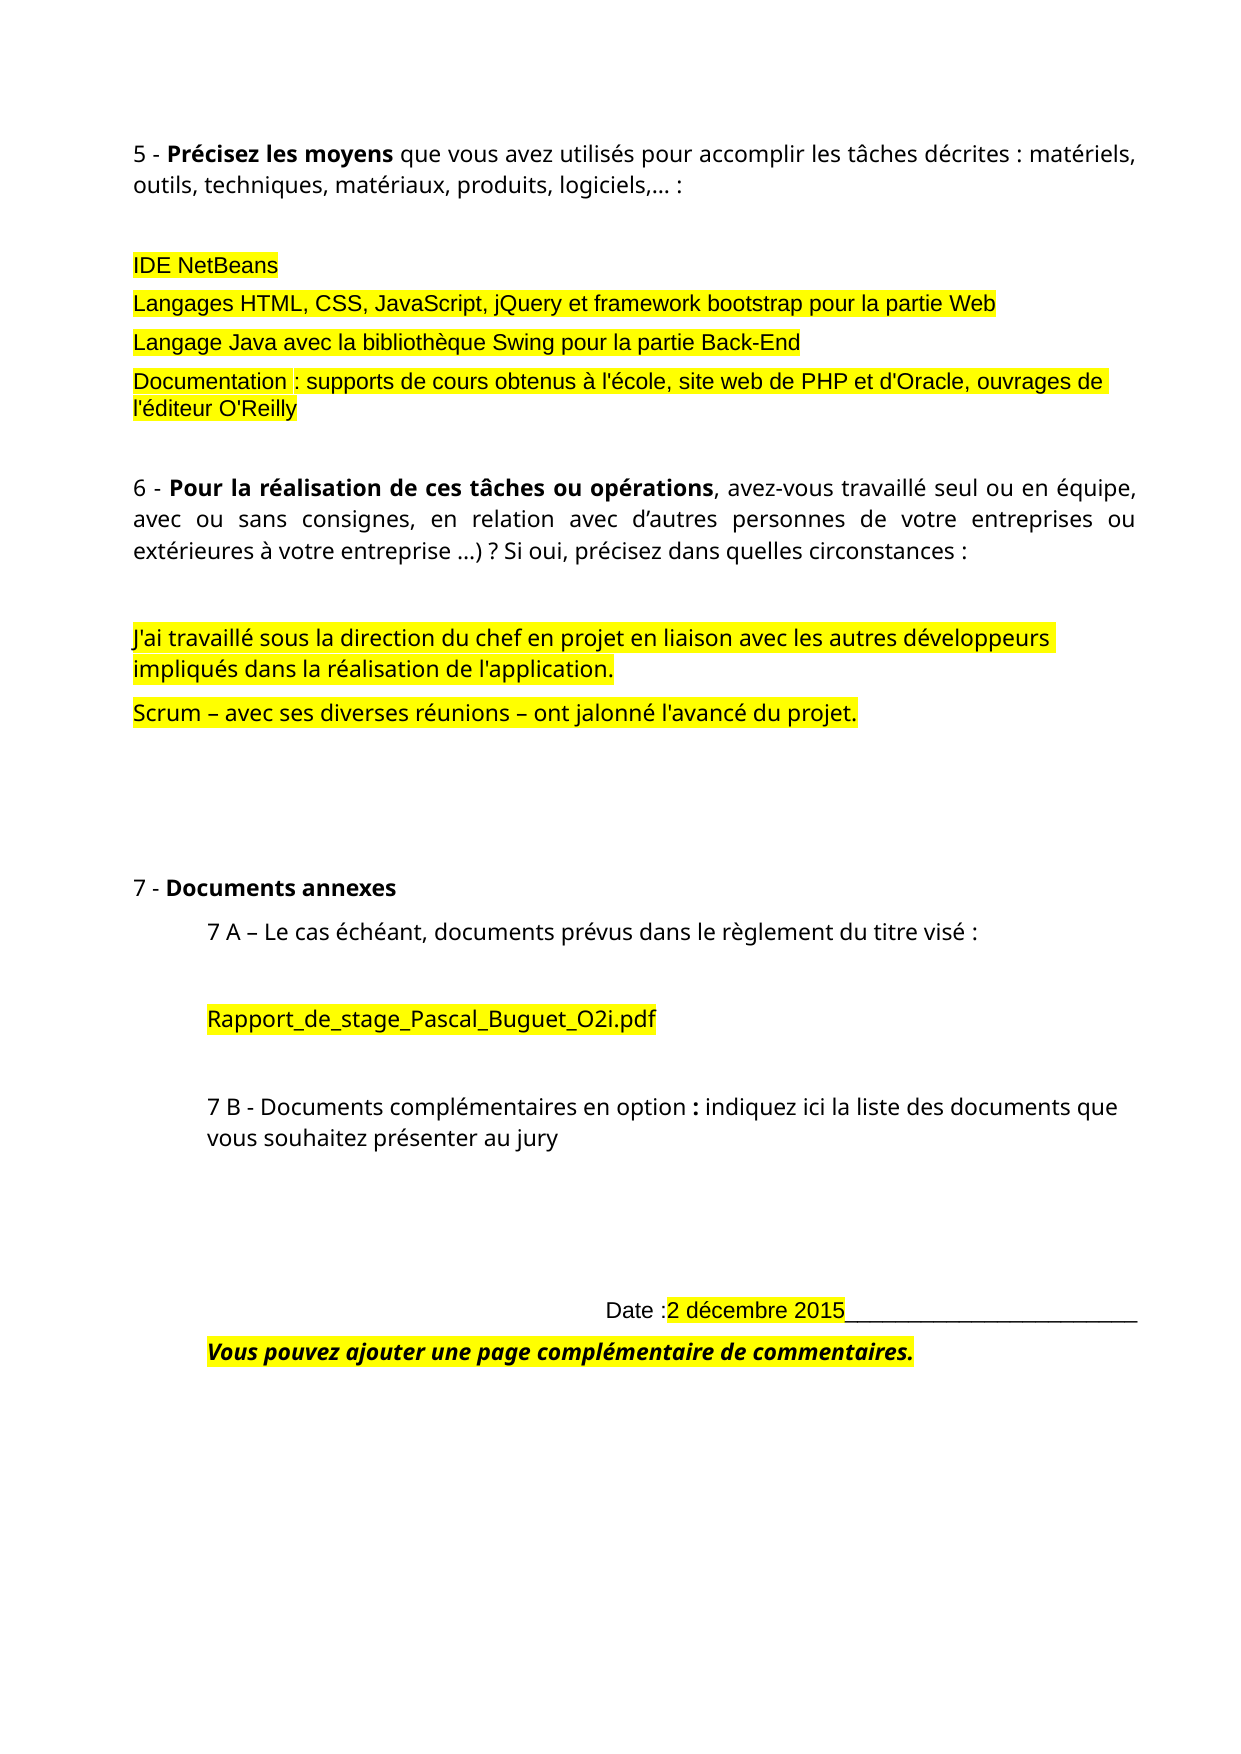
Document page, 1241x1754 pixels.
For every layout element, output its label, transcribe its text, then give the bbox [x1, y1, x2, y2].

text Rapport_de_stage_Pascal_Buguet_O2i.pdf [133, 1003, 1137, 1035]
text Date :2 décembre 2015 [133, 1297, 1137, 1323]
text 7 A – Le cas échéant, documents prévus dans le règlement du titre visé : [207, 916, 1137, 947]
text 7 - Documents annexes [133, 872, 1137, 903]
text 7 B - Documents complémentaires en option : indiquez ici la liste des documents que vous souhaitez présenter au jury [207, 1091, 1137, 1153]
text Scrum – avec ses diverses réunions – ont jalonné l'avancé du projet. [133, 697, 1137, 728]
text J'ai travaillé sous la direction du chef en projet en liaison avec les autres développeurs impliqués dans la réalisation de l'application. [133, 622, 1137, 685]
text Documentation : supports de cours obtenus à l'école, site web de PHP et d'Oracle, ouvrages de l'éditeur O'Reilly [133, 368, 1137, 421]
text Vous pouvez ajouter une page complémentaire de commentaires. [207, 1336, 1137, 1367]
text Langage Java avec la bibliothèque Swing pour la partie Back-End [133, 329, 1137, 356]
text 5 - Précisez les moyens que vous avez utilisés pour accomplir les tâches décrites : matériels, outils, techniques, matériaux, produits, logiciels,… : [133, 138, 1137, 200]
text Langages HTML, CSS, JavaScript, jQuery et framework bootstrap pour la partie Web [133, 290, 1137, 317]
text 6 - Pour la réalisation de ces tâches ou opérations, avez-vous travaillé seul ou en équipe, avec ou sans consignes, en relation avec d’autres personnes de votre entreprises ou extérieures à votre entreprise …) ? Si oui, précisez dans quelles circonstances : [133, 472, 1137, 566]
text IDE NetBeans [133, 252, 1137, 278]
